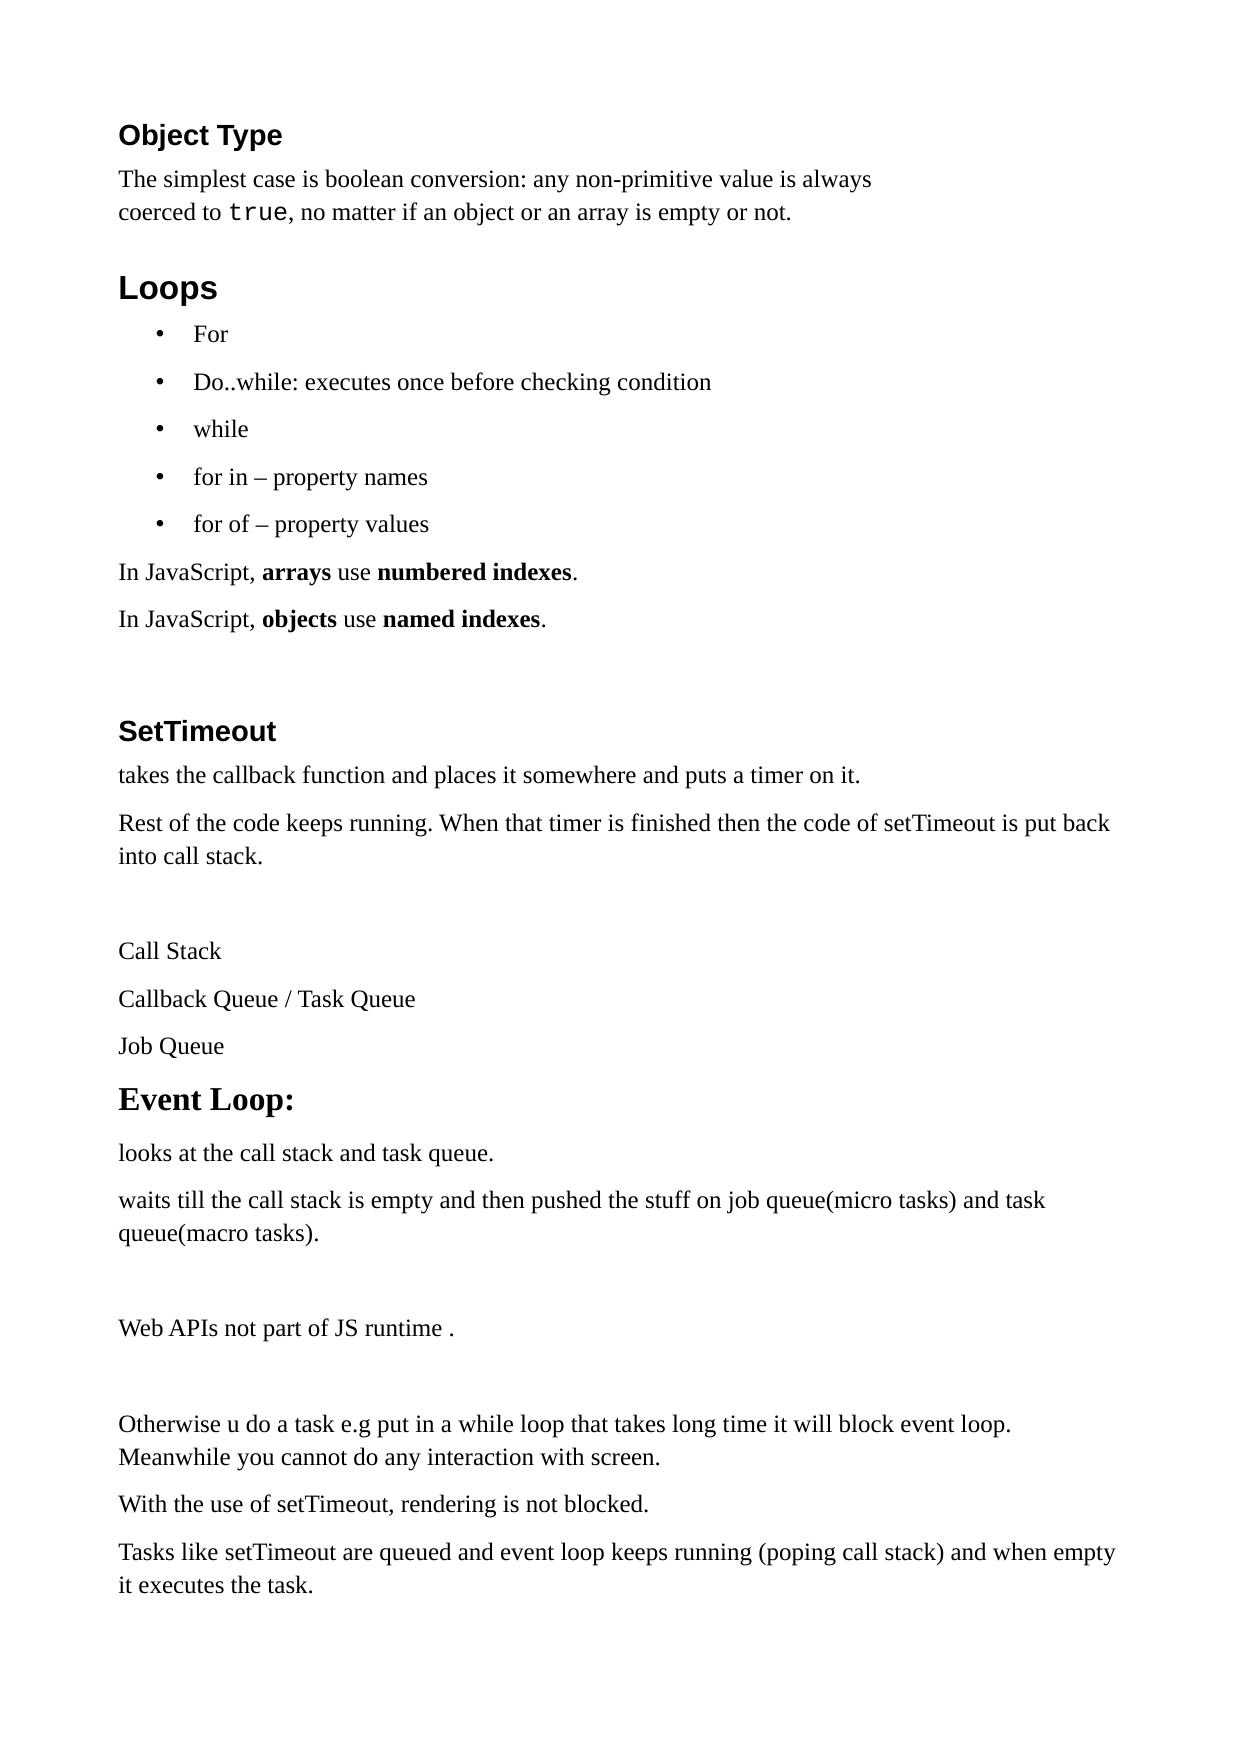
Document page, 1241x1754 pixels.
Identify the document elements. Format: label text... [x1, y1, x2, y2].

text Otherwise u do a task e.g put in a while loop that takes long time it will block event loop. Meanwhile you cannot do any interaction with screen. [118, 1409, 1122, 1471]
list Do..while: executes once before checking condition [156, 367, 1122, 395]
text waits till the call stack is empty and then pushed the stuff on job queue(micro tasks) and task queue(macro tasks). [118, 1185, 1122, 1247]
text Call Stack [118, 936, 1122, 965]
text Tasks like setTimeout are queued and event loop keeps running (poping call stack) and when empty it executes the task. [118, 1537, 1122, 1599]
text Rest of the code keeps running. When that timer is finished then the code of setTimeout is put back into call stack. [118, 808, 1122, 870]
text Web APIs not part of JS runtime . [118, 1313, 1122, 1342]
text Callback Queue / Task Queue [118, 984, 1122, 1013]
text Job Queue [118, 1031, 1122, 1060]
text takes the callback function and places it somewhere and puts a timer on it. [118, 760, 1122, 789]
text With the use of setTimeout, rendering is not blocked. [118, 1489, 1122, 1518]
subtitle SetTimeout [118, 714, 1122, 748]
subtitle Object Type [118, 118, 1122, 152]
list while [156, 414, 1122, 443]
list for of – property values [156, 509, 1122, 538]
text In JavaScript, arrays use numbered indexes. [118, 557, 1122, 586]
text looks at the call stack and task queue. [118, 1138, 1122, 1166]
subtitle Loops [118, 268, 1122, 306]
text The simplest case is boolean conversion: any non-primitive value is always coerced to true, no matter if an object or an array is empty or not. [118, 164, 1122, 228]
list for in – property names [156, 462, 1122, 491]
text In JavaScript, objects use named indexes. [118, 604, 1122, 633]
list For [156, 319, 1122, 348]
text Event Loop: [118, 1079, 1122, 1117]
